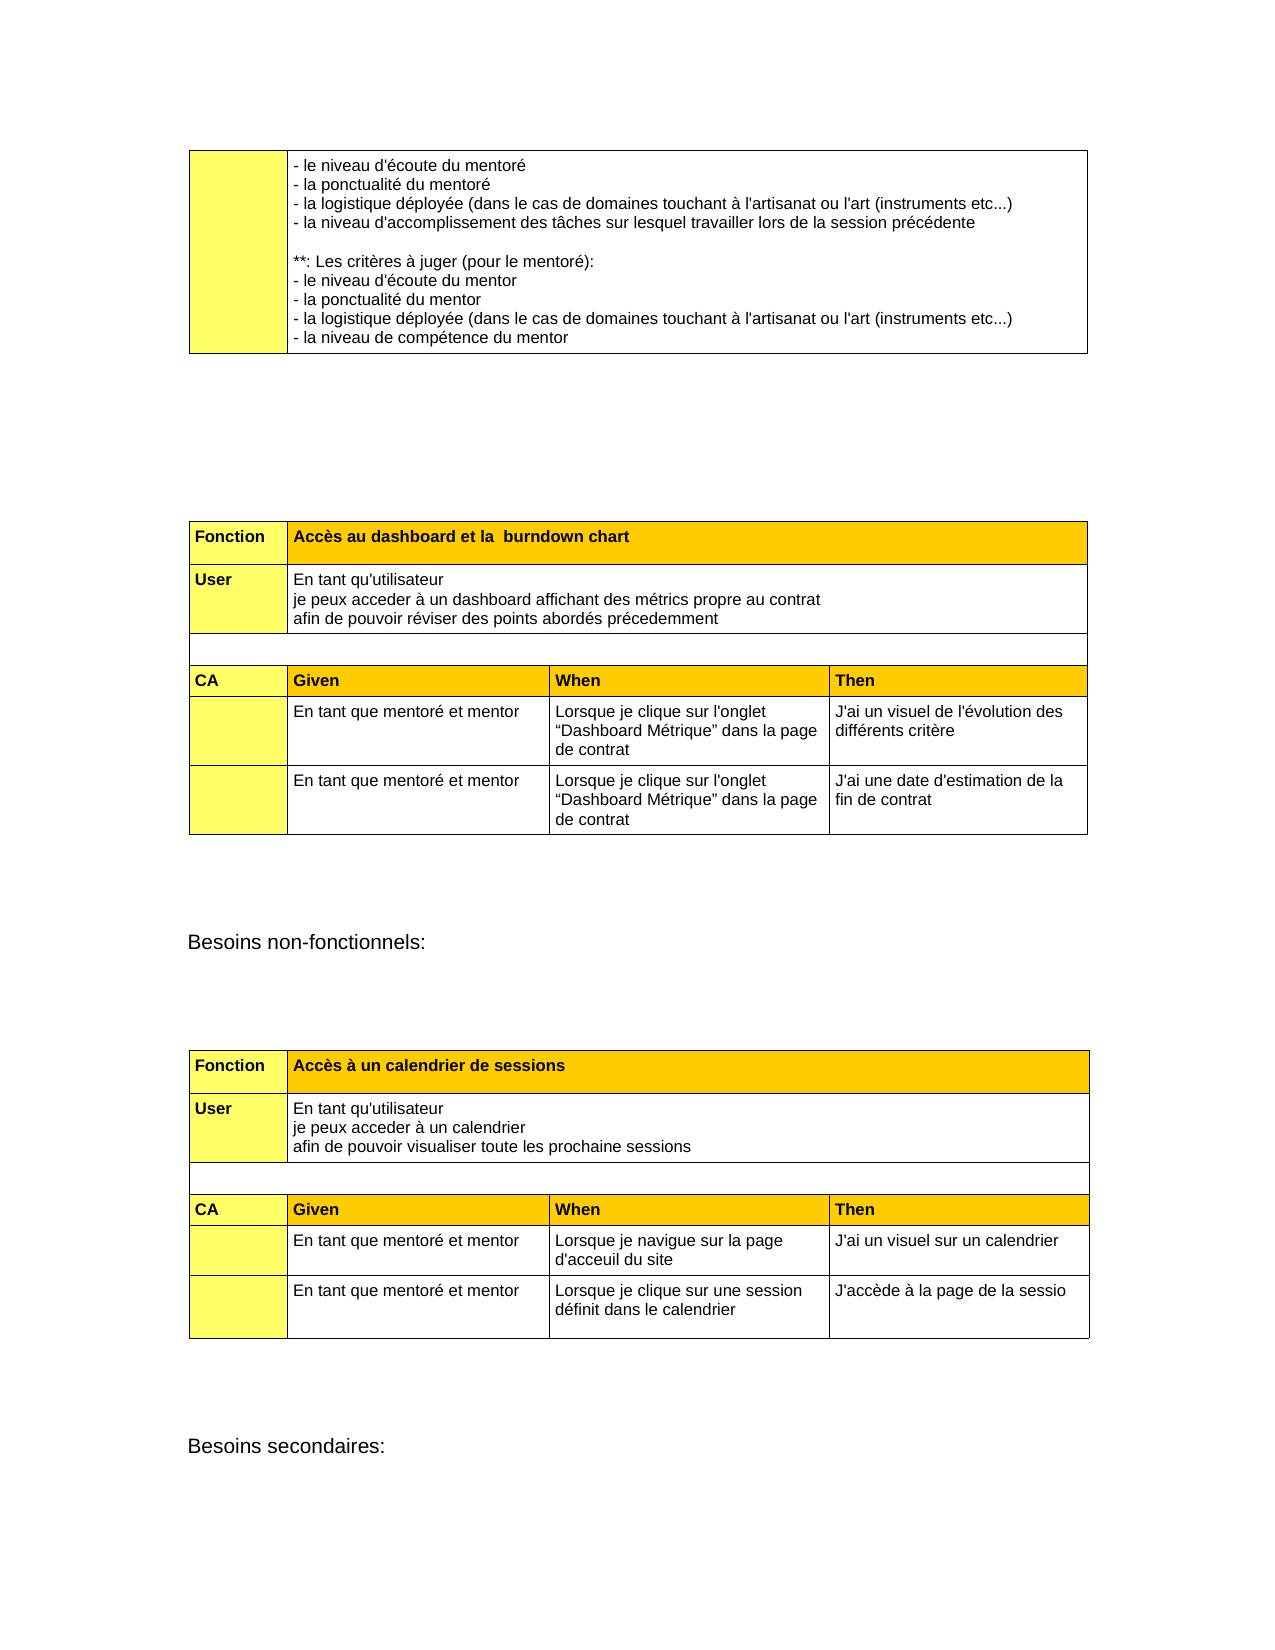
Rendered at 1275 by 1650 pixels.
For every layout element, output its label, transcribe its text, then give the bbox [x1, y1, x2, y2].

table_cell [190, 1226, 287, 1275]
table_cell [190, 697, 287, 765]
table_header Accès à un calendrier de sessions [288, 1051, 1089, 1093]
table_header Accès au dashboard et la burndown chart [288, 522, 1087, 564]
table_cell En tant que mentoré et mentor [288, 697, 549, 765]
table_cell [190, 151, 287, 353]
table_cell [190, 1276, 287, 1338]
table_cell Lorsque je navigue sur la page d'acceuil du site [550, 1226, 829, 1275]
text Besoins secondaires: [187, 1434, 1087, 1458]
table_cell En tant que mentoré et mentor [288, 1276, 549, 1338]
table_cell Given [288, 666, 549, 696]
table_cell En tant qu'utilisateur je peux acceder à un dashboard affichant des métrics propre au contrat afin de pouvoir réviser des points abordés précedemment [288, 565, 1087, 633]
table_cell When [550, 666, 829, 696]
table_cell User [190, 1094, 287, 1162]
table_cell Then [830, 1195, 1089, 1225]
table_cell En tant qu'utilisateur je peux acceder à un calendrier afin de pouvoir visualiser toute les prochaine sessions [288, 1094, 1089, 1162]
table_cell Lorsque je clique sur l'onglet “Dashboard Métrique” dans la page de contrat [550, 766, 829, 834]
table_cell [190, 634, 1087, 665]
table_cell Given [288, 1195, 549, 1225]
table_cell When [550, 1195, 829, 1225]
table_cell En tant que mentoré et mentor [288, 1226, 549, 1275]
table_cell J'ai un visuel sur un calendrier [830, 1226, 1089, 1275]
table_cell [190, 766, 287, 834]
text Besoins non-fonctionnels: [187, 930, 1087, 954]
table_cell En tant que mentoré et mentor [288, 766, 549, 834]
table_cell J'ai une date d'estimation de la fin de contrat [830, 766, 1087, 834]
table_header Fonction [190, 1051, 287, 1093]
table_cell J'ai un visuel de l'évolution des différents critère [830, 697, 1087, 765]
table_cell [190, 1163, 1089, 1194]
table_cell - le niveau d'écoute du mentoré - la ponctualité du mentoré - la logistique déployée (dans le cas de domaines touchant à l'artisanat ou l'art (instruments etc...) - la niveau d'accomplissement des tâches sur lesquel travailler lors de la session précédente **: Les critères à juger (pour le mentoré): - le niveau d'écoute du mentor - la ponctualité du mentor - la logistique déployée (dans le cas de domaines touchant à l'artisanat ou l'art (instruments etc...) - la niveau de compétence du mentor [288, 151, 1087, 353]
table_cell CA [190, 1195, 287, 1225]
table_cell CA [190, 666, 287, 696]
table_cell Then [830, 666, 1087, 696]
table_cell Lorsque je clique sur une session définit dans le calendrier [550, 1276, 829, 1338]
table_cell J'accède à la page de la sessio [830, 1276, 1089, 1338]
table_header Fonction [190, 522, 287, 564]
table_cell User [190, 565, 287, 633]
table_cell Lorsque je clique sur l'onglet “Dashboard Métrique” dans la page de contrat [550, 697, 829, 765]
